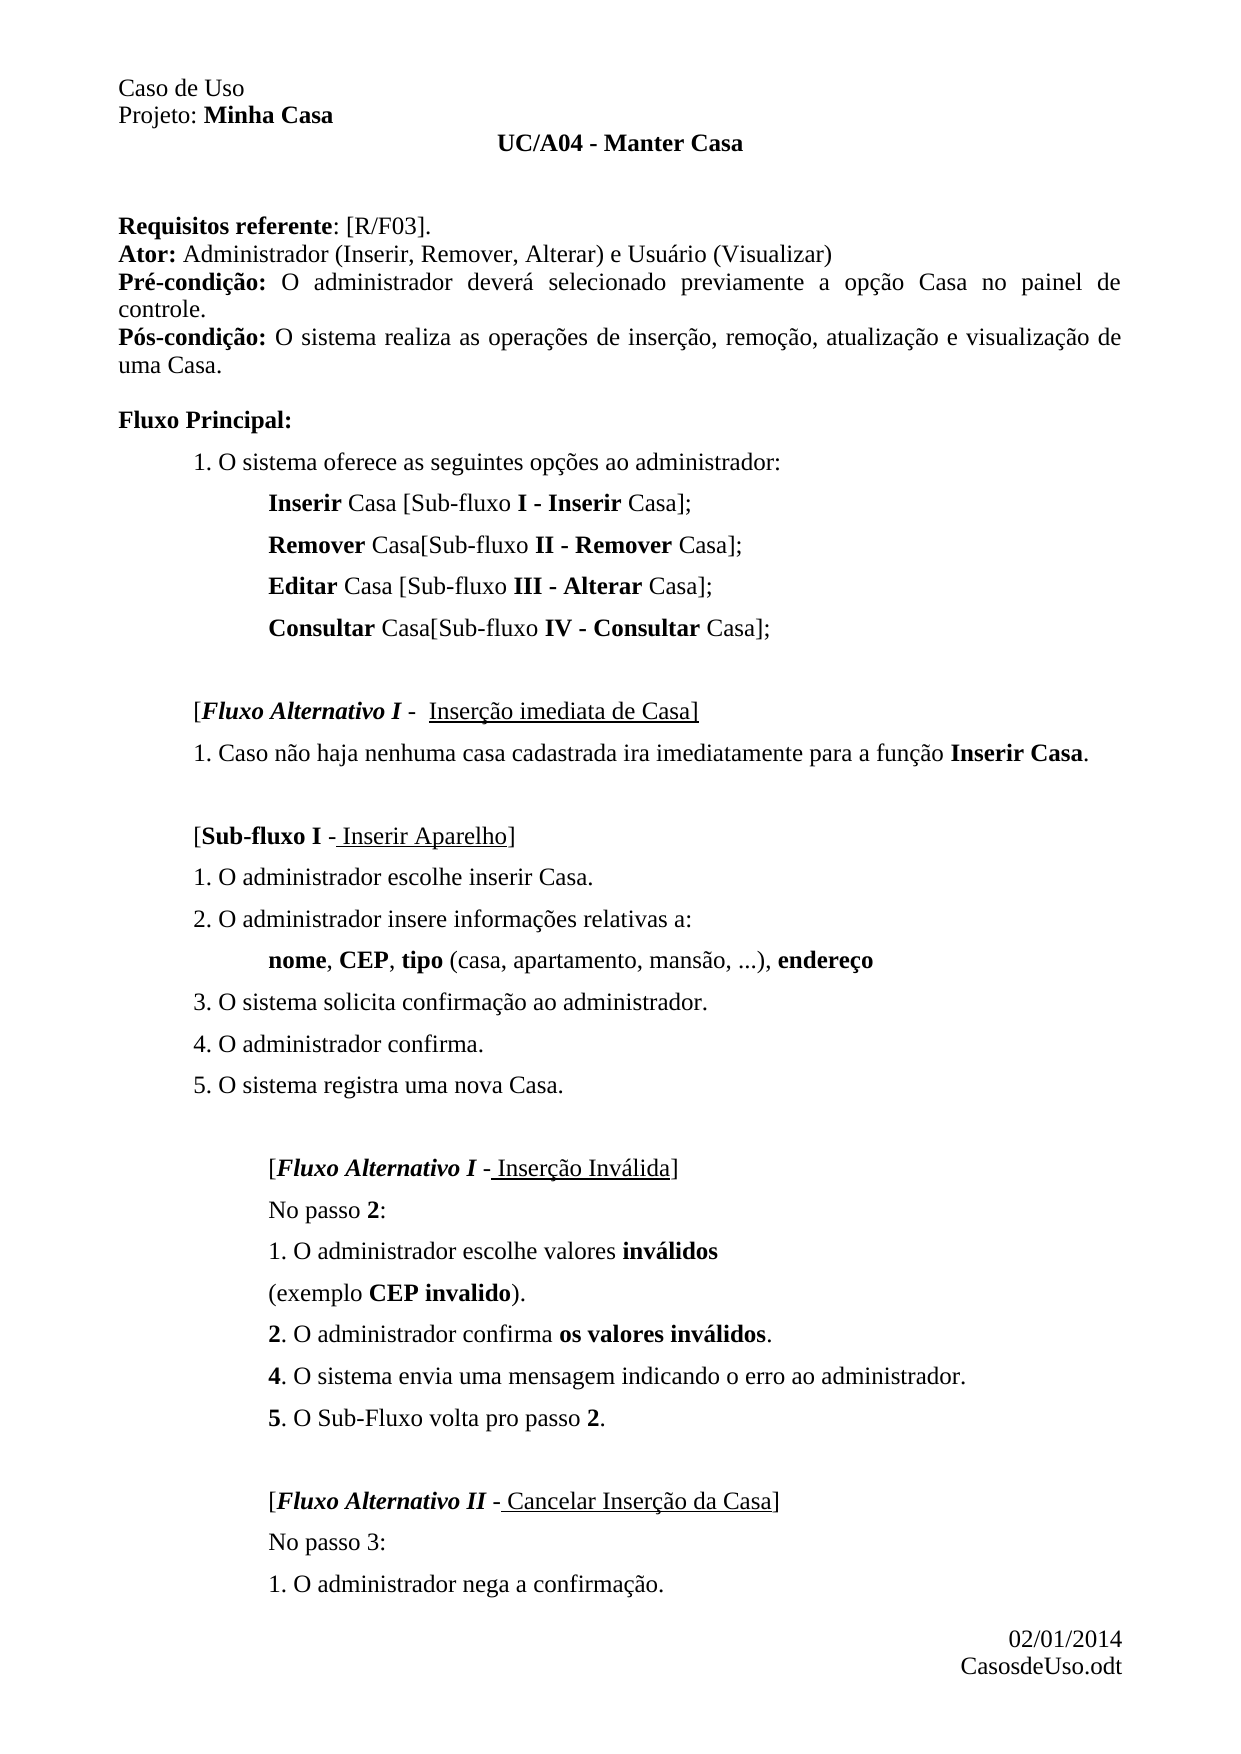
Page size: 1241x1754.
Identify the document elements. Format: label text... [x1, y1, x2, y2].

text Ator: Administrador (Inserir, Remover, Alterar) e Usuário (Visualizar) [118, 240, 1122, 268]
text Requisitos referente: [R/F03]. [118, 212, 1122, 240]
text UC/A04 - Manter Casa [118, 129, 1122, 157]
text 2. O administrador insere informações relativas a: [118, 905, 1122, 933]
text Pré-condição: O administrador deverá selecionado previamente a opção Casa no painel de controle. [118, 268, 1122, 323]
text [Fluxo Alternativo I - Inserção Inválida] [193, 1154, 1122, 1182]
text 1. O administrador nega a confirmação. [193, 1570, 1122, 1598]
text 3. O sistema solicita confirmação ao administrador. [118, 988, 1122, 1016]
text Pós-condição: O sistema realiza as operações de inserção, remoção, atualização e visualização de uma Casa. [118, 323, 1122, 378]
text 4. O administrador confirma. [118, 1030, 1122, 1057]
text 5. O Sub-Fluxo volta pro passo 2. [193, 1404, 1122, 1431]
text 1. O administrador escolhe valores inválidos [193, 1237, 1122, 1265]
text No passo 2: [193, 1196, 1122, 1224]
text Inserir Casa [Sub-fluxo I - Inserir Casa]; [193, 489, 1122, 517]
text [Fluxo Alternativo I - Inserção imediata de Casa] [118, 697, 1122, 725]
text Remover Casa[Sub-fluxo II - Remover Casa]; [118, 531, 1122, 559]
text Editar Casa [Sub-fluxo III - Alterar Casa]; [193, 572, 1122, 600]
text 1. O sistema oferece as seguintes opções ao administrador: [118, 448, 1122, 476]
text nome, CEP, tipo (casa, apartamento, mansão, ...), endereço [118, 947, 1122, 974]
text [Sub-fluxo I - Inserir Aparelho] [118, 822, 1122, 849]
text 1. O administrador escolhe inserir Casa. [118, 863, 1122, 891]
text (exemplo CEP invalido). [193, 1279, 1122, 1307]
text No passo 3: [193, 1528, 1122, 1556]
text Fluxo Principal: [118, 406, 1122, 434]
text 2. O administrador confirma os valores inválidos. [193, 1321, 1122, 1348]
text 5. O sistema registra uma nova Casa. [118, 1071, 1122, 1099]
text 1. Caso não haja nenhuma casa cadastrada ira imediatamente para a função Inserir Casa. [118, 739, 1122, 766]
text [Fluxo Alternativo II - Cancelar Inserção da Casa] [193, 1487, 1122, 1514]
text Consultar Casa[Sub-fluxo IV - Consultar Casa]; [118, 614, 1122, 642]
text 4. O sistema envia uma mensagem indicando o erro ao administrador. [193, 1362, 1122, 1390]
